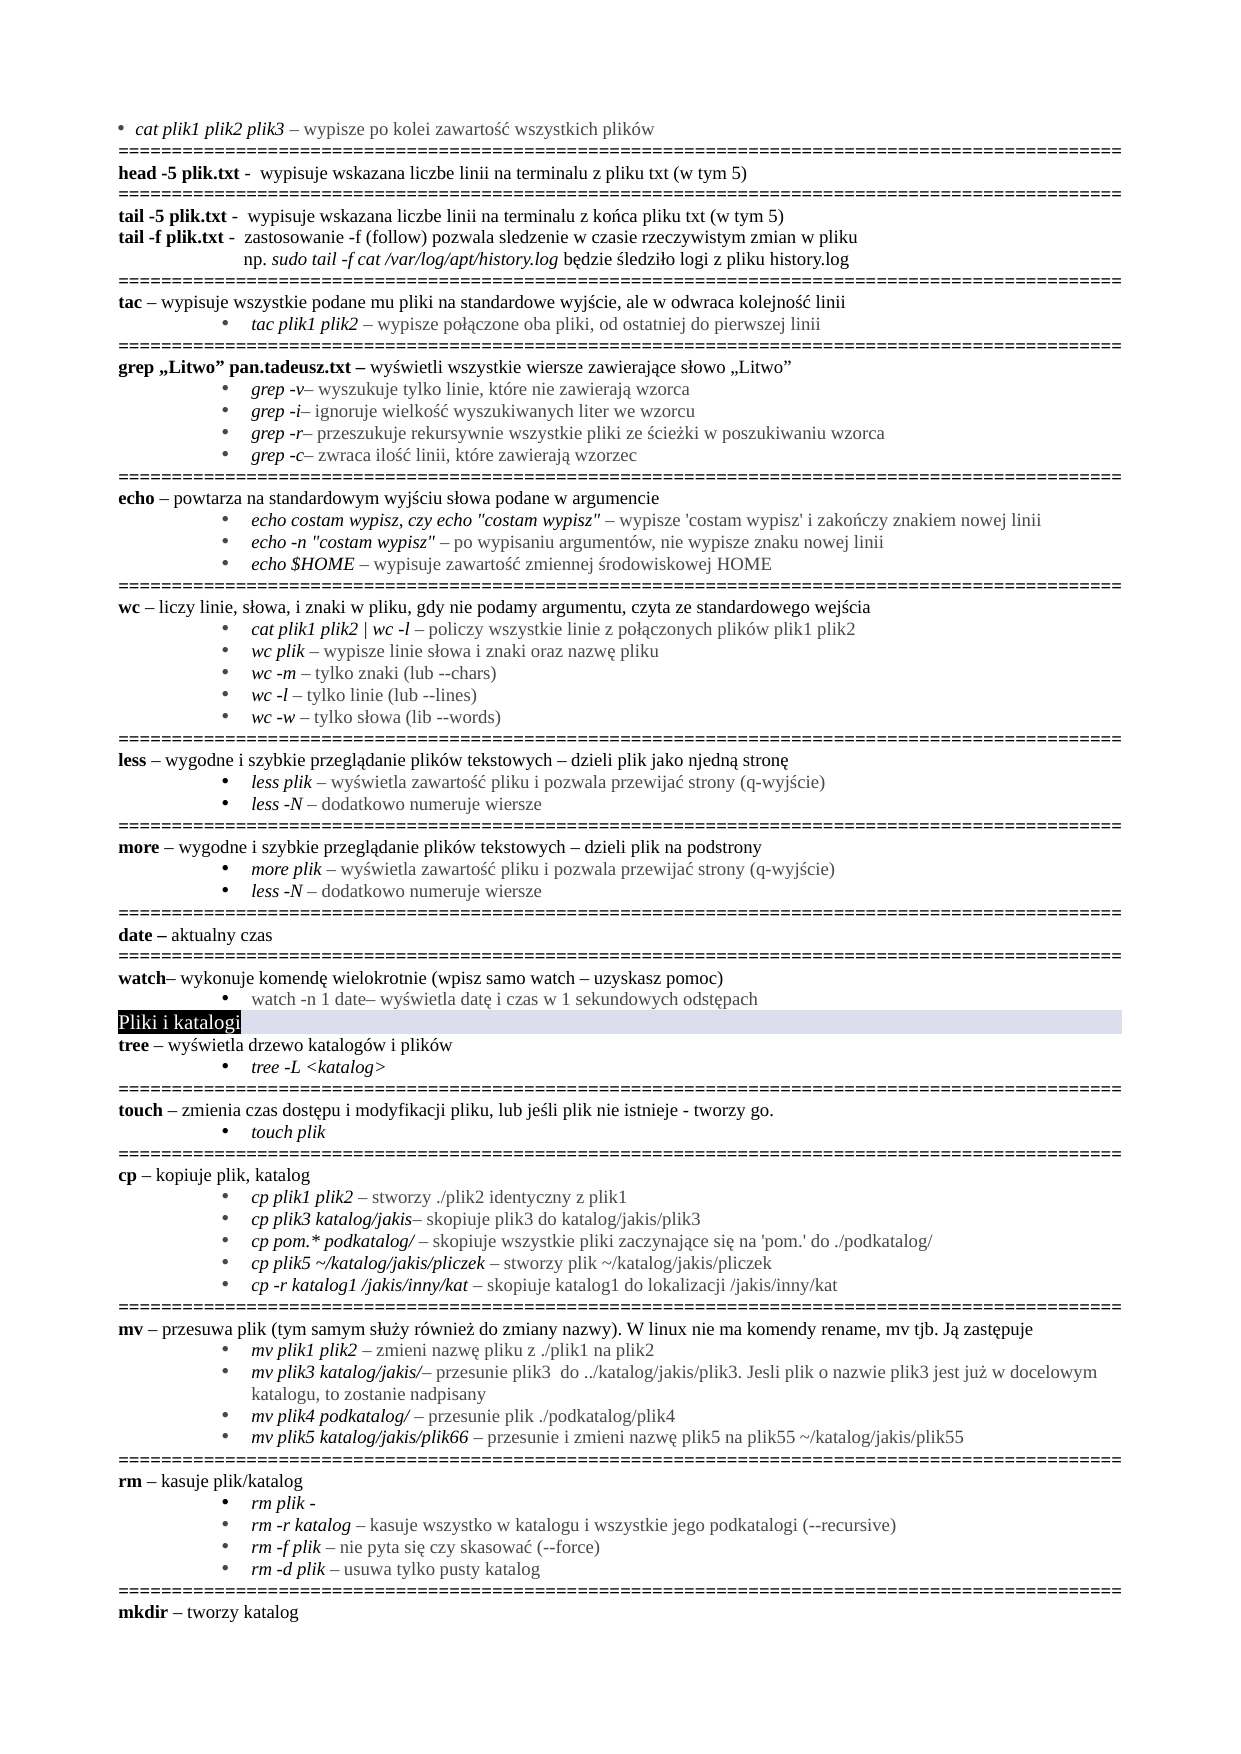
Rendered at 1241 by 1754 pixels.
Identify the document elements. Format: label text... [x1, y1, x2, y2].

list grep -c– zwraca ilość linii, które zawierają wzorzec [222, 444, 1122, 466]
list tree -L <katalog> [222, 1056, 1122, 1078]
subtitle ==============================================================================================cp – kopiuje plik, katalog [118, 1143, 1122, 1186]
list wc -m – tylko znaki (lub --chars) [222, 662, 1122, 684]
subtitle ==============================================================================================tac – wypisuje wszystkie podane mu pliki na standardowe wyjście, ale w odwraca kolejność linii [118, 269, 1122, 313]
list less -N – dodatkowo numeruje wiersze [222, 793, 1122, 815]
list cp plik1 plik2 – stworzy ./plik2 identyczny z plik1 [222, 1186, 1122, 1208]
list cat plik1 plik2 plik3 – wypisze po kolei zawartość wszystkich plików [177, 118, 1122, 140]
list less plik – wyświetla zawartość pliku i pozwala przewijać strony (q-wyjście) [222, 771, 1122, 793]
list grep -v– wyszukuje tylko linie, które nie zawierają wzorca [222, 378, 1122, 400]
list echo costam wypisz, czy echo "costam wypisz" – wypisze 'costam wypisz' i zakończy znakiem nowej linii [222, 509, 1122, 531]
subtitle np. sudo tail -f cat /var/log/apt/history.log będzie śledziło logi z pliku history.log [118, 248, 1122, 269]
subtitle ==============================================================================================less – wygodne i szybkie przeglądanie plików tekstowych – dzieli plik jako njedną stronę [118, 728, 1122, 771]
list mv plik5 katalog/jakis/plik66 – przesunie i zmieni nazwę plik5 na plik55 ~/katalog/jakis/plik55 [222, 1426, 1122, 1448]
subtitle tree – wyświetla drzewo katalogów i plików [118, 1034, 1122, 1056]
subtitle ==============================================================================================tail -5 plik.txt - wypisuje wskazana liczbe linii na terminalu z końca pliku txt (w tym 5) [118, 183, 1122, 226]
subtitle ==============================================================================================rm – kasuje plik/katalog [118, 1448, 1122, 1492]
list grep -i– ignoruje wielkość wyszukiwanych liter we wzorcu [222, 400, 1122, 422]
list tac plik1 plik2 – wypisze połączone oba pliki, od ostatniej do pierwszej linii [222, 313, 1122, 334]
list more plik – wyświetla zawartość pliku i pozwala przewijać strony (q-wyjście) [222, 858, 1122, 880]
subtitle ==============================================================================================echo – powtarza na standardowym wyjściu słowa podane w argumencie [118, 466, 1122, 509]
list rm -r katalog – kasuje wszystko w katalogu i wszystkie jego podkatalogi (--recursive) [222, 1513, 1122, 1536]
list wc plik – wypisze linie słowa i znaki oraz nazwę pliku [222, 640, 1122, 662]
list mv plik1 plik2 – zmieni nazwę pliku z ./plik1 na plik2 [222, 1339, 1122, 1361]
subtitle ==============================================================================================wc – liczy linie, słowa, i znaki w pliku, gdy nie podamy argumentu, czyta ze standardowego wejścia [118, 575, 1122, 618]
subtitle ==============================================================================================watch– wykonuje komendę wielokrotnie (wpisz samo watch – uzyskasz pomoc) [118, 945, 1122, 988]
list less -N – dodatkowo numeruje wiersze [222, 880, 1122, 902]
list grep -r– przeszukuje rekursywnie wszystkie pliki ze ścieżki w poszukiwaniu wzorca [222, 422, 1122, 444]
list cat plik1 plik2 | wc -l – policzy wszystkie linie z połączonych plików plik1 plik2 [222, 618, 1122, 640]
list cp -r katalog1 /jakis/inny/kat – skopiuje katalog1 do lokalizacji /jakis/inny/kat [222, 1274, 1122, 1296]
subtitle ==============================================================================================mv – przesuwa plik (tym samym służy również do zmiany nazwy). W linux nie ma komendy rename, mv tjb. Ją zastępuje [118, 1296, 1122, 1339]
list wc -w – tylko słowa (lib --words) [222, 706, 1122, 728]
subtitle Pliki i katalogi [118, 1010, 1122, 1034]
subtitle ==============================================================================================mkdir – tworzy katalog [118, 1579, 1122, 1623]
subtitle ==============================================================================================date – aktualny czas [118, 902, 1122, 945]
list mv plik4 podkatalog/ – przesunie plik ./podkatalog/plik4 [222, 1404, 1122, 1426]
subtitle ==============================================================================================touch – zmienia czas dostępu i modyfikacji pliku, lub jeśli plik nie istnieje - tworzy go. [118, 1078, 1122, 1121]
list echo -n "costam wypisz" – po wypisaniu argumentów, nie wypisze znaku nowej linii [222, 531, 1122, 553]
list cp plik3 katalog/jakis– skopiuje plik3 do katalog/jakis/plik3 [222, 1208, 1122, 1230]
list rm plik - [222, 1492, 1122, 1513]
list watch -n 1 date– wyświetla datę i czas w 1 sekundowych odstępach [222, 988, 1122, 1010]
list cp pom.* podkatalog/ – skopiuje wszystkie pliki zaczynające się na 'pom.' do ./podkatalog/ [222, 1230, 1122, 1252]
list rm -d plik – usuwa tylko pusty katalog [222, 1557, 1122, 1579]
list cp plik5 ~/katalog/jakis/pliczek – stworzy plik ~/katalog/jakis/pliczek [222, 1252, 1122, 1274]
subtitle ==============================================================================================more – wygodne i szybkie przeglądanie plików tekstowych – dzieli plik na podstrony [118, 815, 1122, 858]
list mv plik3 katalog/jakis/– przesunie plik3 do ../katalog/jakis/plik3. Jesli plik o nazwie plik3 jest już w docelowym katalogu, to zostanie nadpisany [222, 1361, 1122, 1404]
list wc -l – tylko linie (lub --lines) [222, 684, 1122, 706]
list touch plik [222, 1121, 1122, 1143]
subtitle ==============================================================================================head -5 plik.txt - wypisuje wskazana liczbe linii na terminalu z pliku txt (w tym 5) [118, 140, 1122, 183]
list echo $HOME – wypisuje zawartość zmiennej środowiskowej HOME [222, 553, 1122, 575]
subtitle tail -f plik.txt - zastosowanie -f (follow) pozwala sledzenie w czasie rzeczywistym zmian w pliku [118, 226, 1122, 248]
list ==============================================================================================grep „Litwo” pan.tadeusz.txt – wyświetli wszystkie wiersze zawierające słowo „Litwo” [118, 334, 1122, 378]
list rm -f plik – nie pyta się czy skasować (--force) [222, 1536, 1122, 1557]
